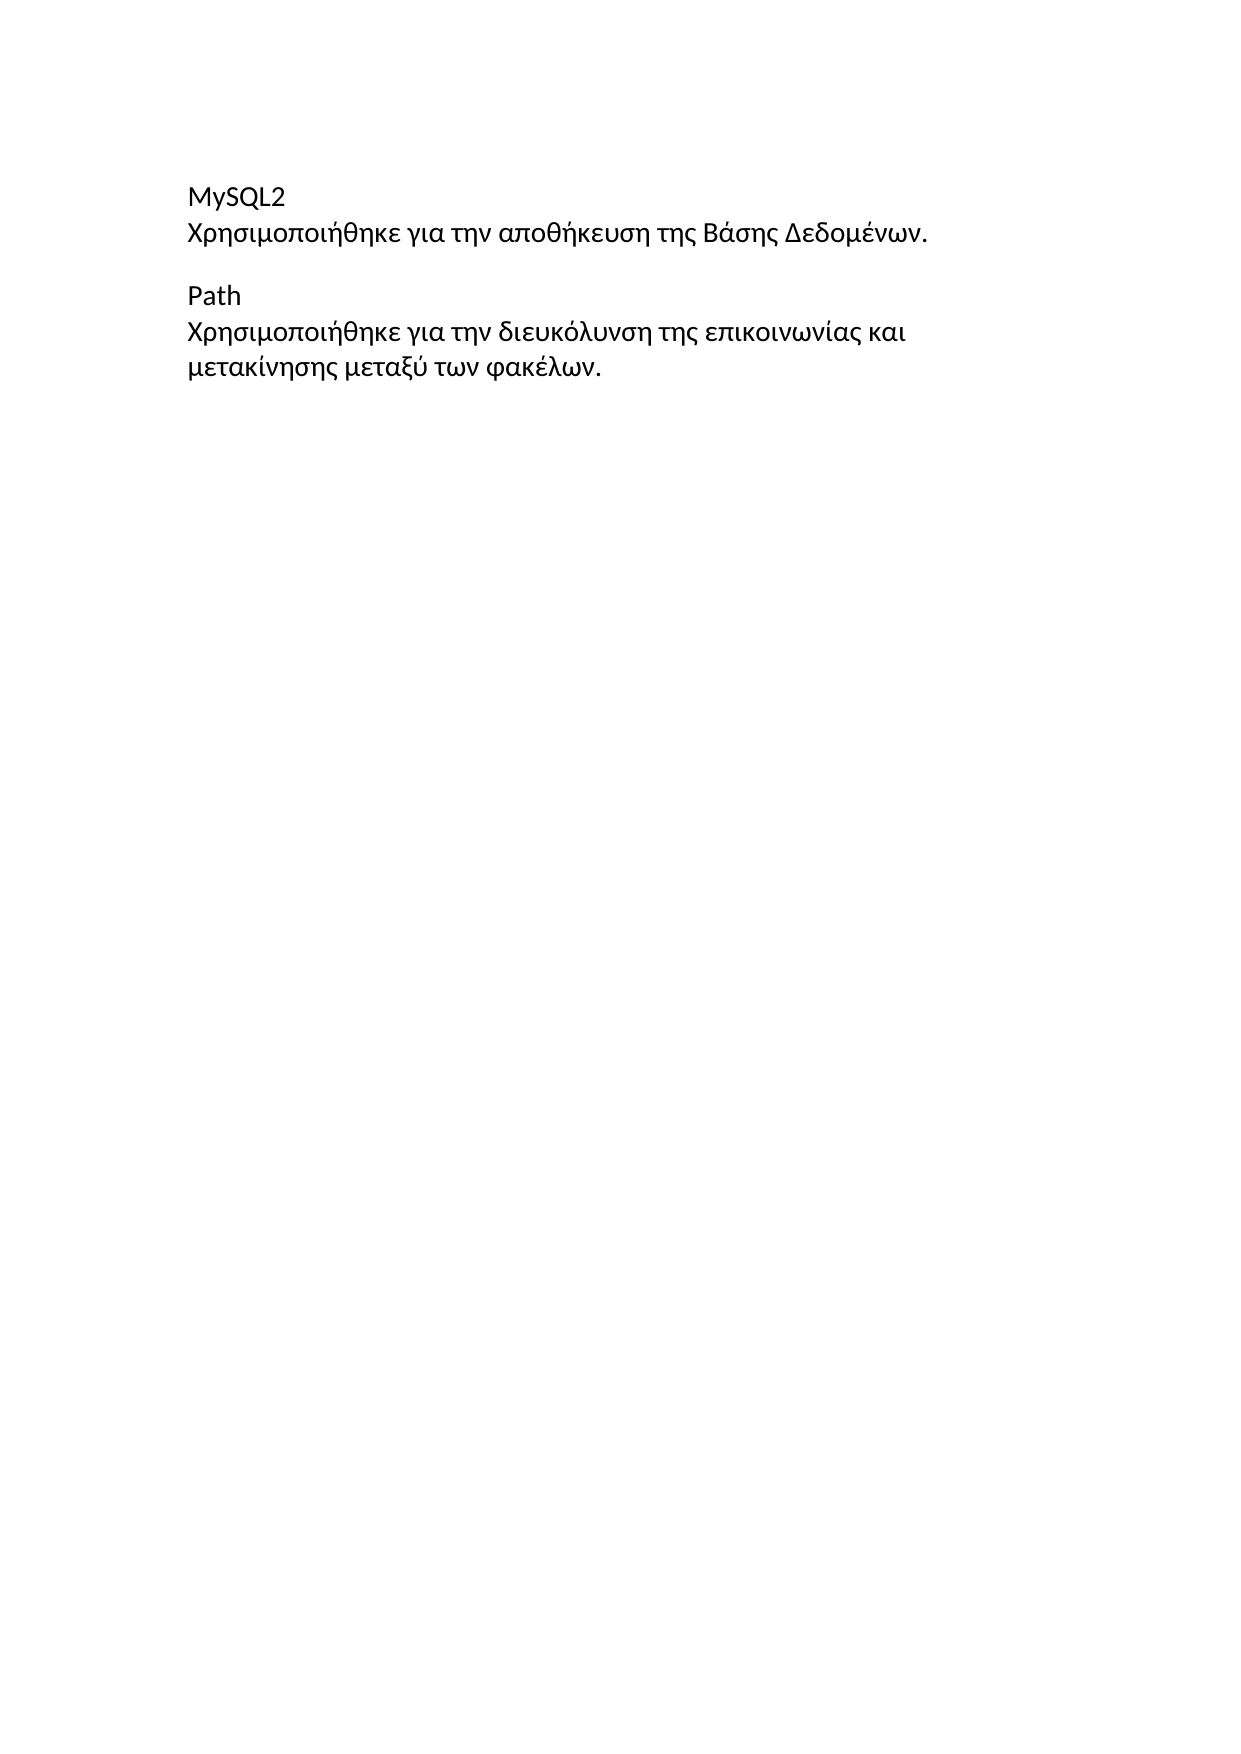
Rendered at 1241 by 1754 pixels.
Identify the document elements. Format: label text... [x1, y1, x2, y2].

list Path [187, 277, 1053, 313]
list Χρησιμοποιήθηκε για την αποθήκευση της Βάσης Δεδομένων. [187, 214, 1053, 249]
list Χρησιμοποιήθηκε για την διευκόλυνση της επικοινωνίας και μετακίνησης μεταξύ των φακέλων. [187, 313, 1053, 384]
list MySQL2 [187, 178, 1053, 214]
